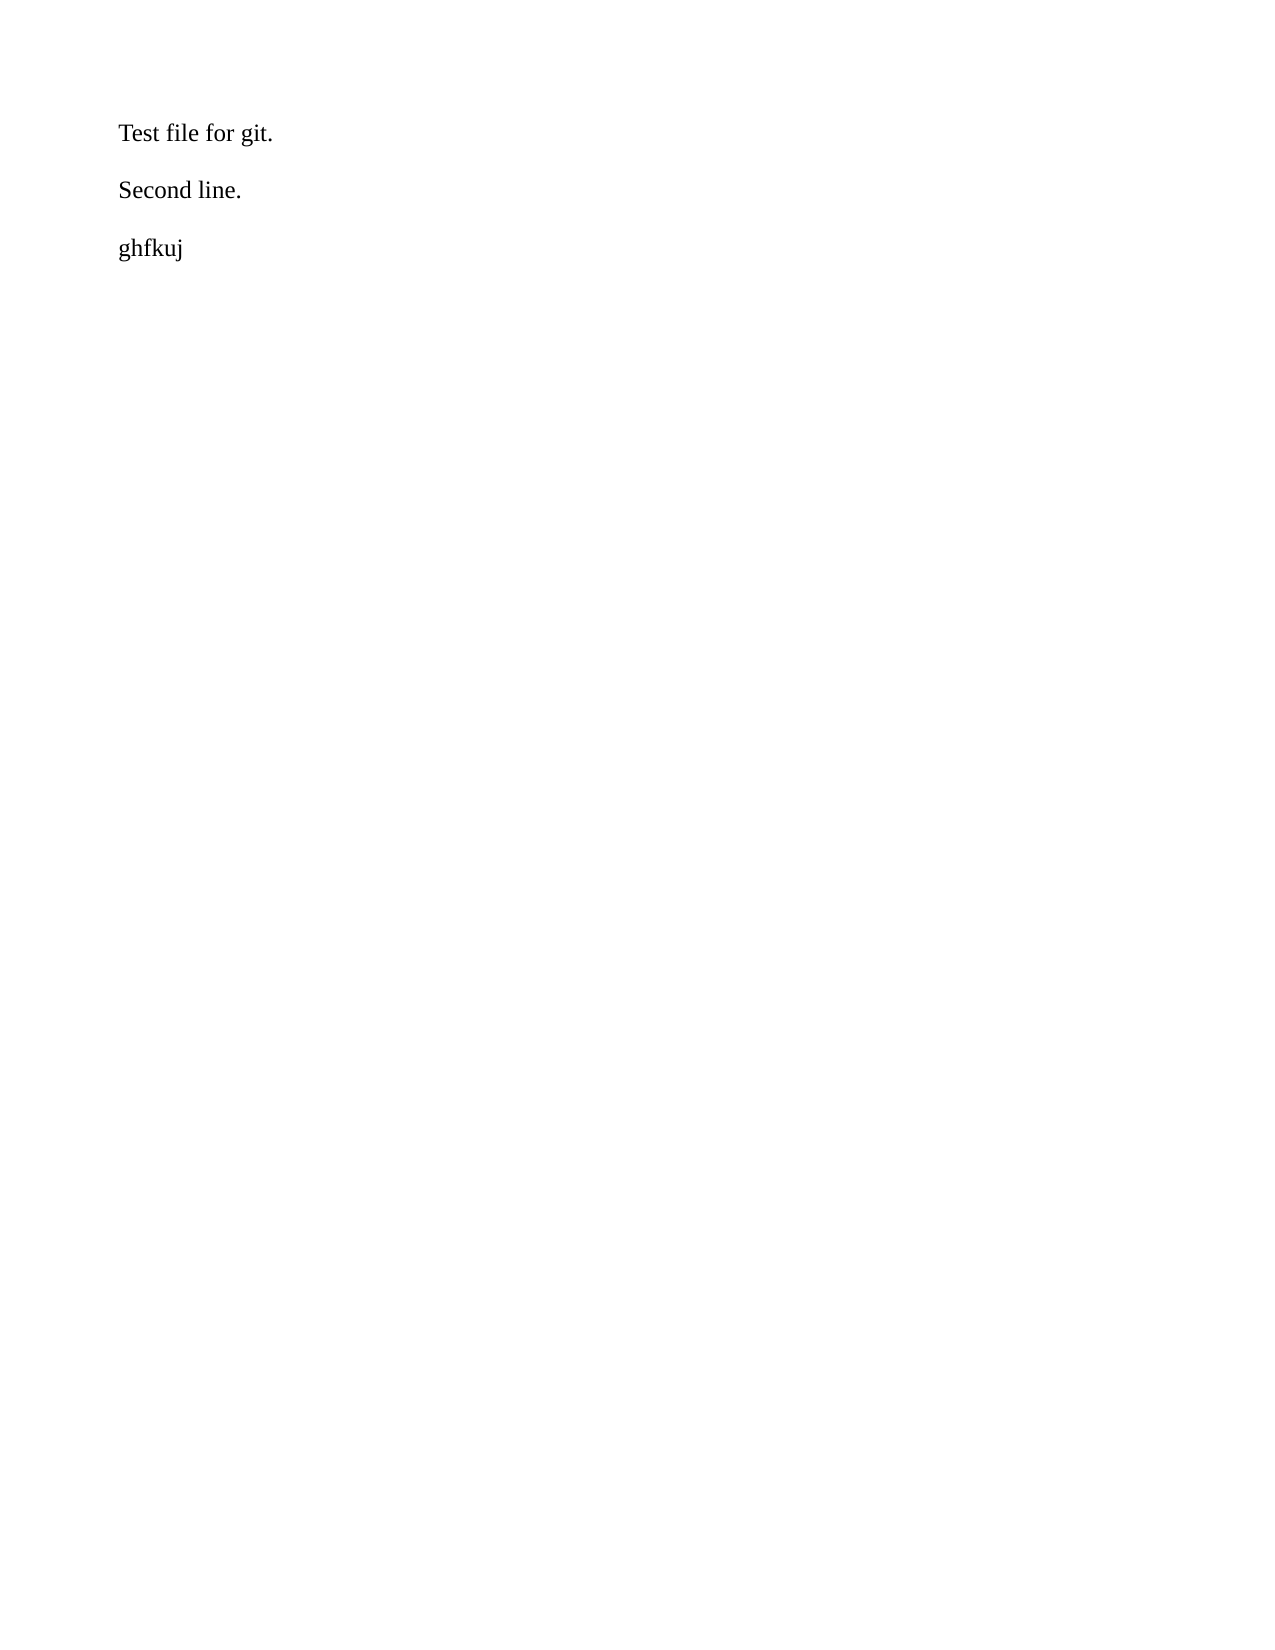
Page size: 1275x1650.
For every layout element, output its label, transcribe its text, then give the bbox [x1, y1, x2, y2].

text ghfkuj [118, 233, 1157, 262]
text Second line. [118, 176, 1157, 204]
text Test file for git. [118, 118, 1157, 147]
